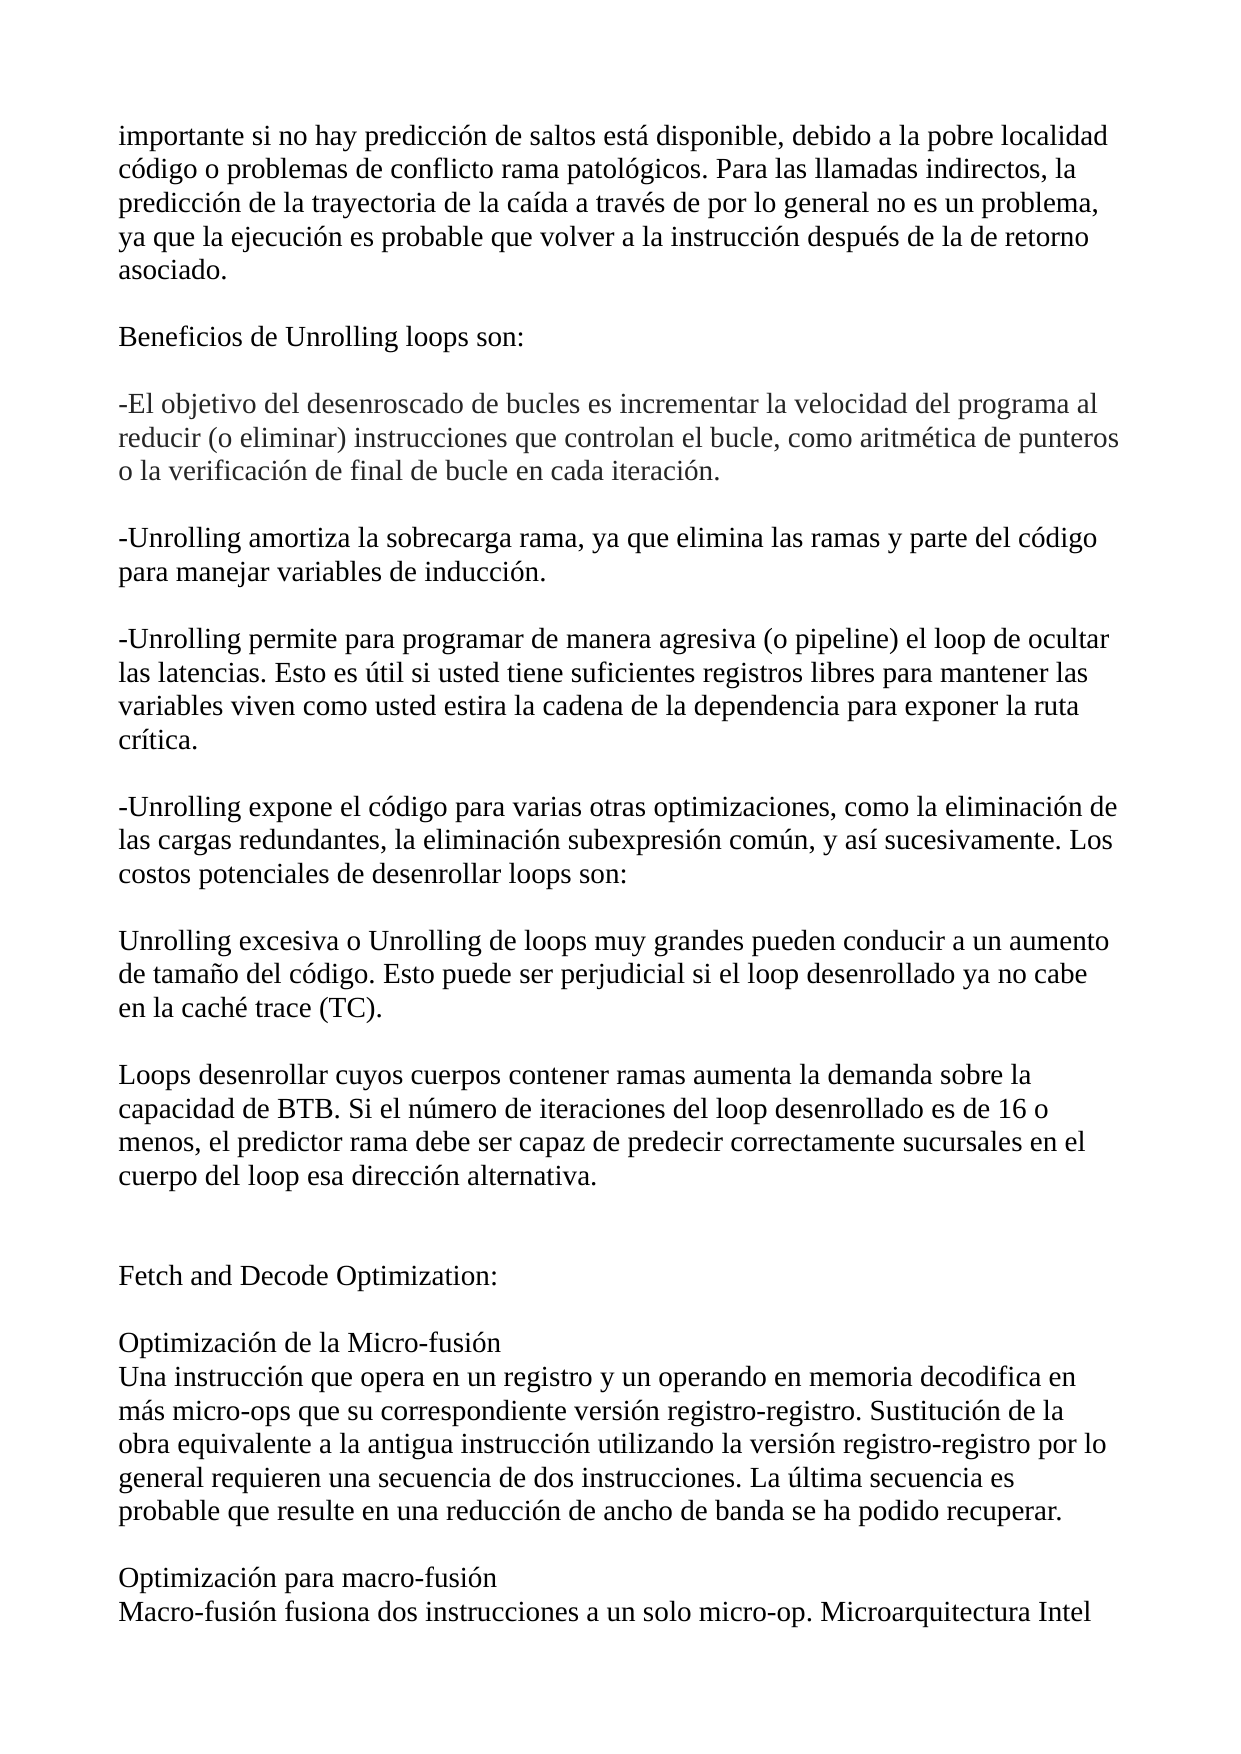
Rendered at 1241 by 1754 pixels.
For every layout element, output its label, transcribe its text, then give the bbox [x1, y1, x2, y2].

text Loops desenrollar cuyos cuerpos contener ramas aumenta la demanda sobre la capacidad de BTB. Si el número de iteraciones del loop desenrollado es de 16 o menos, el predictor rama debe ser capaz de predecir correctamente sucursales en el cuerpo del loop esa dirección alternativa. [118, 1057, 1122, 1191]
text Unrolling excesiva o Unrolling de loops muy grandes pueden conducir a un aumento de tamaño del código. Esto puede ser perjudicial si el loop desenrollado ya no cabe en la caché trace (TC). [118, 923, 1122, 1024]
text Una instrucción que opera en un registro y un operando en memoria decodifica en más micro-ops que su correspondiente versión registro-registro. Sustitución de la obra equivalente a la antigua instrucción utilizando la versión registro-registro por lo general requieren una secuencia de dos instrucciones. La última secuencia es probable que resulte en una reducción de ancho de banda se ha podido recuperar. [118, 1359, 1122, 1527]
text -Unrolling expone el código para varias otras optimizaciones, como la eliminación de las cargas redundantes, la eliminación subexpresión común, y así sucesivamente. Los costos potenciales de desenrollar loops son: [118, 789, 1122, 889]
text -El objetivo del desenroscado de bucles es incrementar la velocidad del programa al reducir (o eliminar) instrucciones que controlan el bucle, como aritmética de punteros o la verificación de final de bucle en cada iteración. [118, 386, 1122, 487]
text -Unrolling permite para programar de manera agresiva (o pipeline) el loop de ocultar las latencias. Esto es útil si usted tiene suficientes registros libres para mantener las variables viven como usted estira la cadena de la dependencia para exponer la ruta crítica. [118, 621, 1122, 755]
text importante si no hay predicción de saltos está disponible, debido a la pobre localidad código o problemas de conflicto rama patológicos. Para las llamadas indirectos, la predicción de la trayectoria de la caída a través de por lo general no es un problema, ya que la ejecución es probable que volver a la instrucción después de la de retorno asociado. [118, 118, 1122, 286]
text Macro-fusión fusiona dos instrucciones a un solo micro-op. Microarquitectura Intel [118, 1594, 1122, 1627]
text Optimización para macro-fusión [118, 1560, 1122, 1594]
text Optimización de la Micro-fusión [118, 1326, 1122, 1359]
text -Unrolling amortiza la sobrecarga rama, ya que elimina las ramas y parte del código para manejar variables de inducción. [118, 521, 1122, 588]
text Beneficios de Unrolling loops son: [118, 319, 1122, 353]
text Fetch and Decode Optimization: [118, 1258, 1122, 1292]
